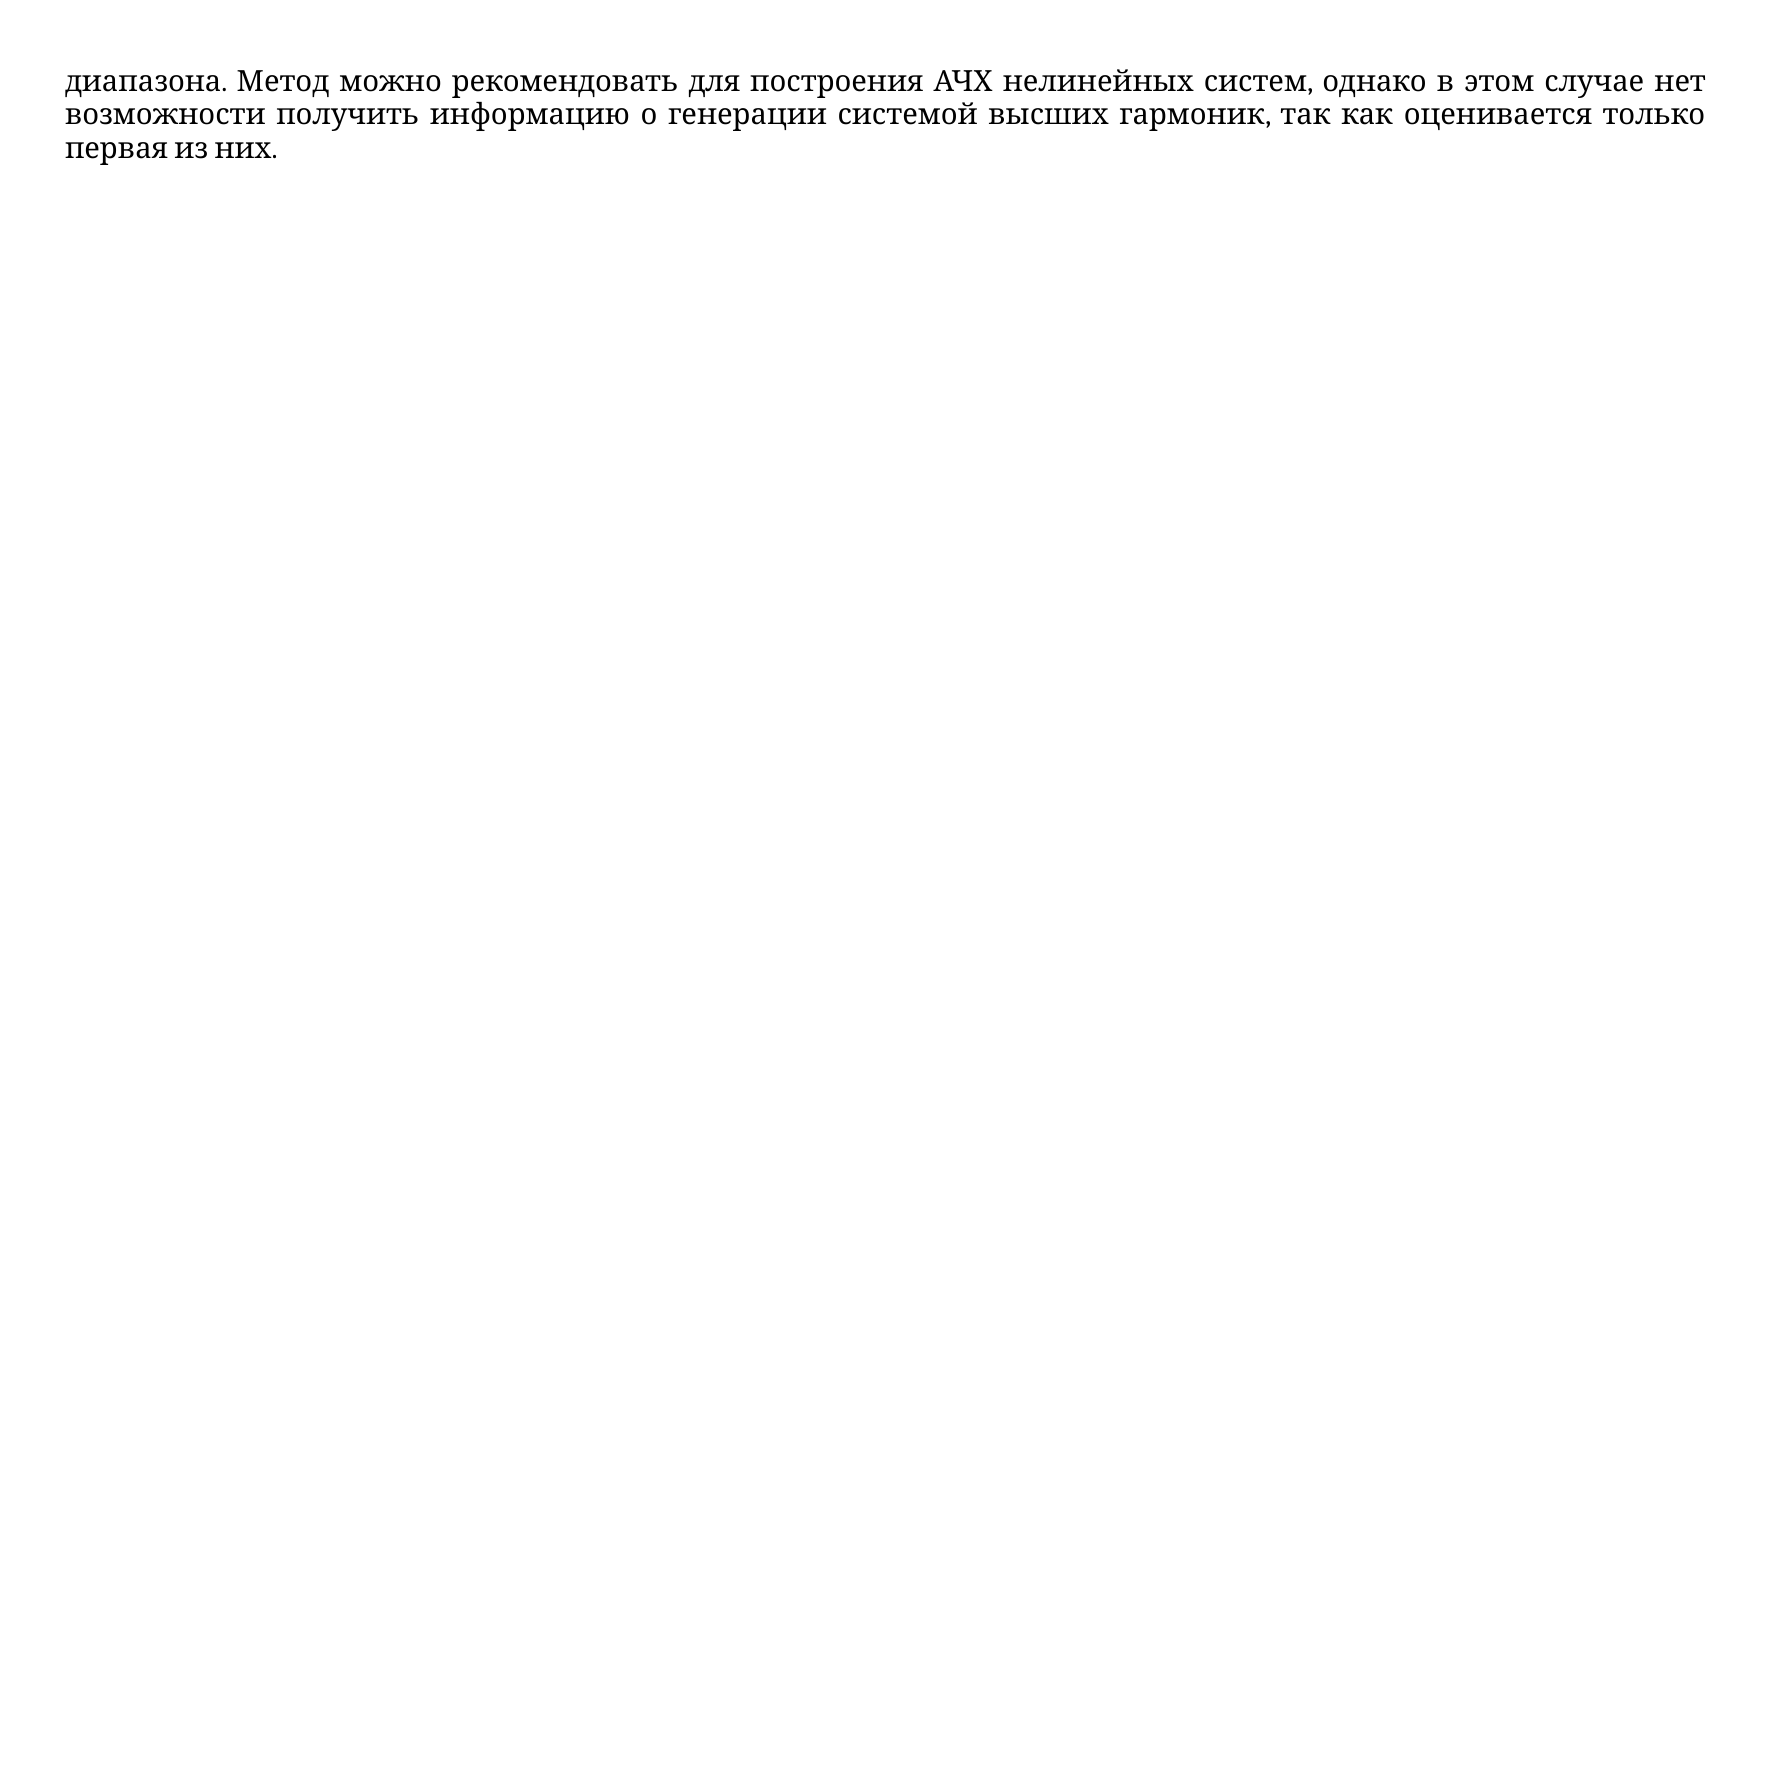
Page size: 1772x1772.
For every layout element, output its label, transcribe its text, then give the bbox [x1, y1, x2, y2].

table_cell диапазона. Метод можно рекомендовать для построения АЧХ нелинейных систем, однако в этом случае нет возможности получить информацию о генерации системой высших гармоник, так как оценивается только первая из них. [59, 59, 1713, 183]
